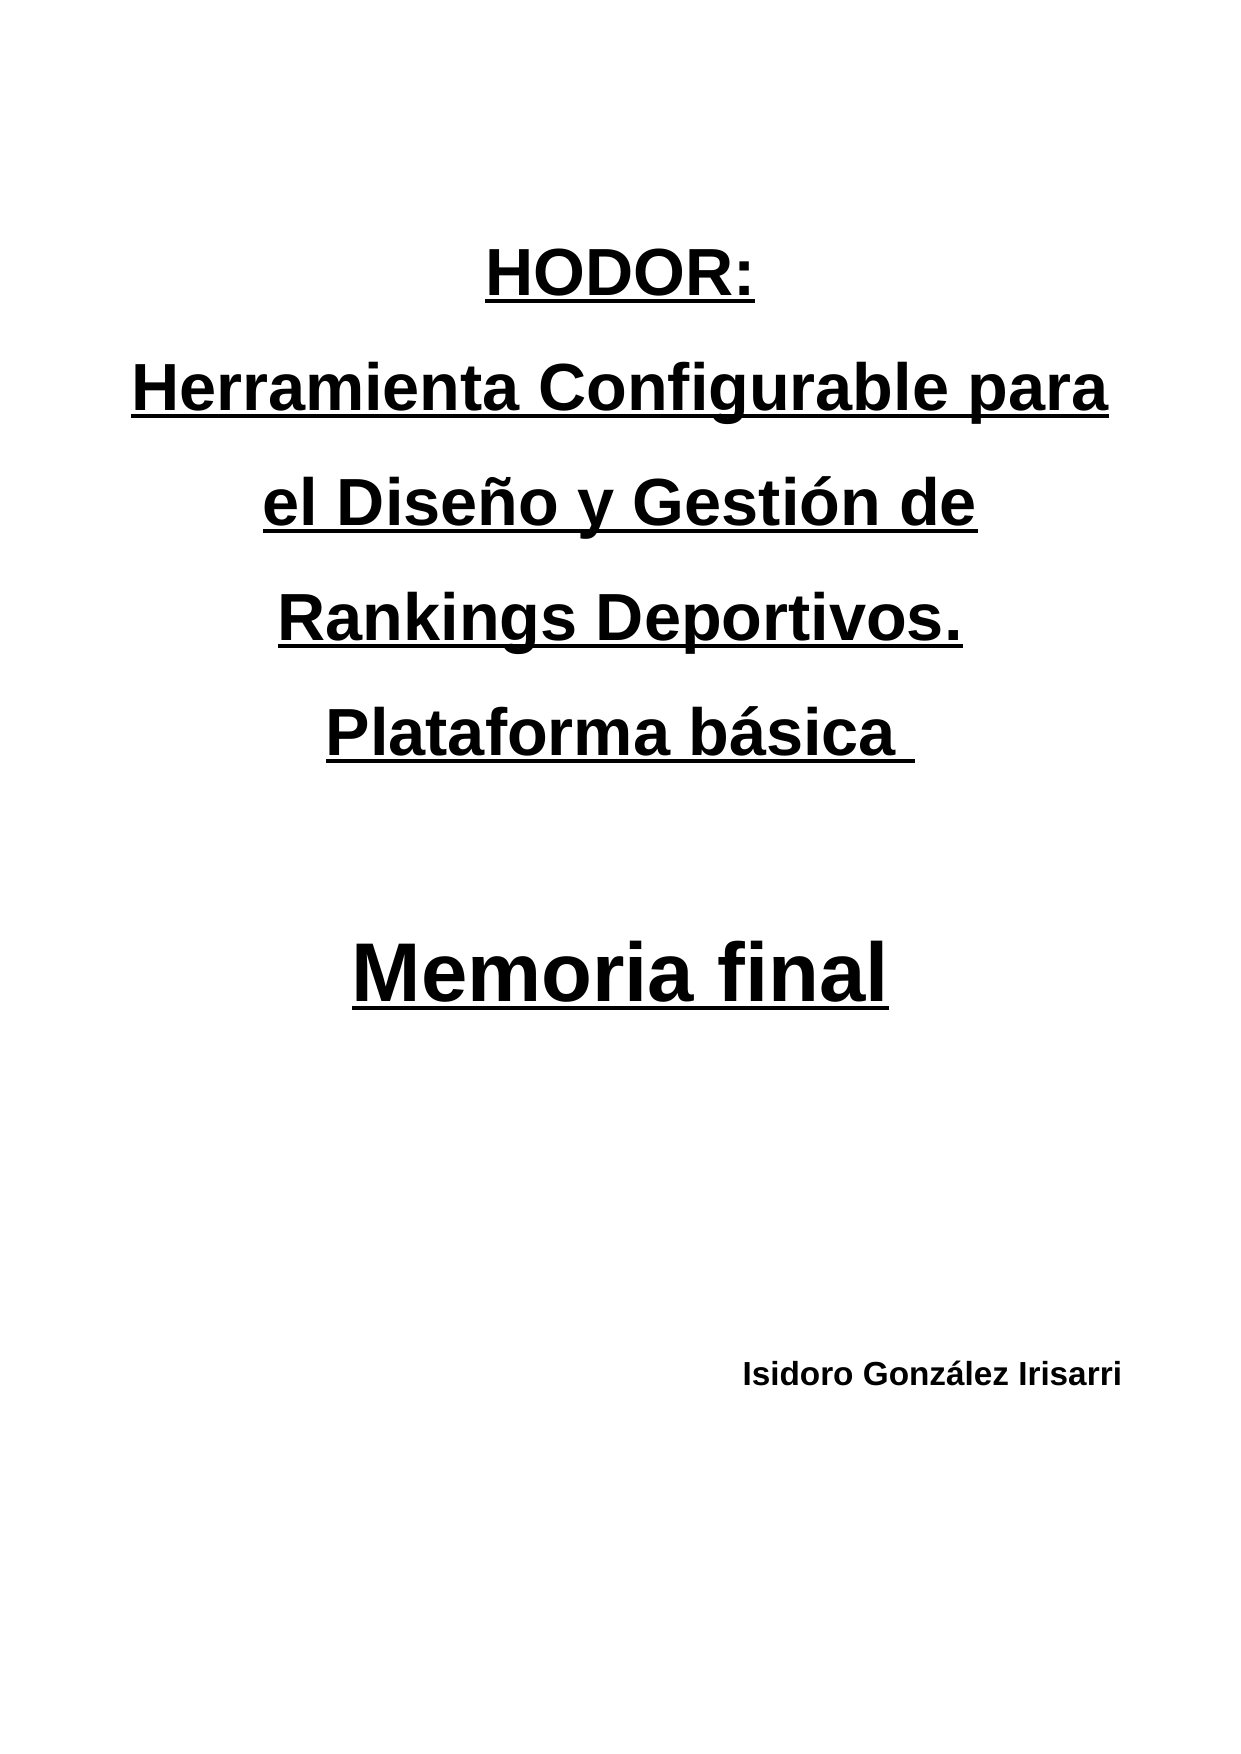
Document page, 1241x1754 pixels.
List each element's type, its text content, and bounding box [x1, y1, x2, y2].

text Herramienta Configurable para el Diseño y Gestión de Rankings Deportivos. [118, 348, 1122, 655]
text HODOR: [118, 233, 1122, 310]
text Isidoro González Irisarri [118, 1354, 1122, 1393]
text Memoria final [118, 923, 1122, 1019]
text Plataforma básica [118, 693, 1122, 770]
